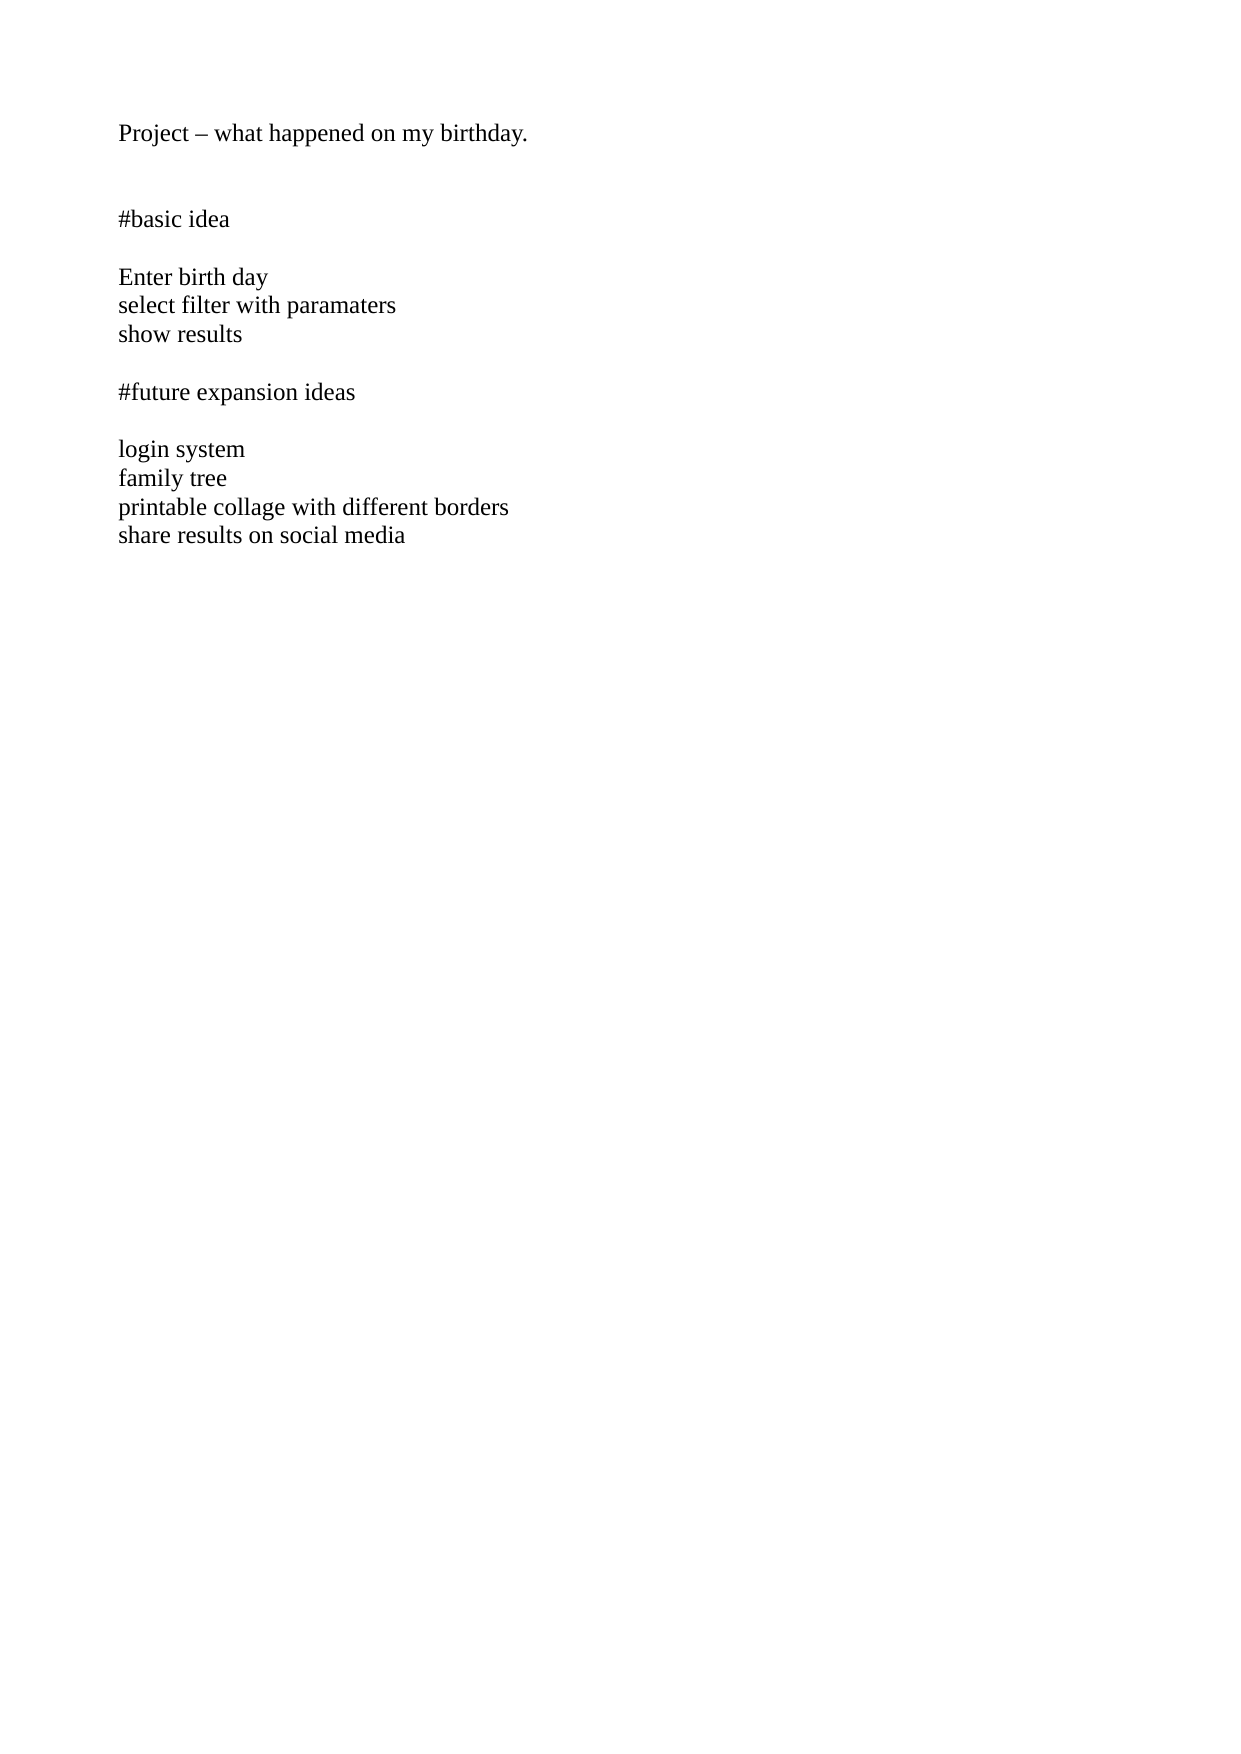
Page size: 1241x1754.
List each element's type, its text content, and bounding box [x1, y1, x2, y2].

text select filter with paramaters [118, 291, 1122, 319]
text family tree [118, 463, 1122, 492]
text Enter birth day [118, 262, 1122, 291]
text Project – what happened on my birthday. [118, 118, 1122, 147]
text printable collage with different borders [118, 492, 1122, 521]
text #basic idea [118, 204, 1122, 233]
text login system [118, 434, 1122, 463]
text share results on social media [118, 521, 1122, 549]
text show results [118, 319, 1122, 348]
text #future expansion ideas [118, 377, 1122, 406]
